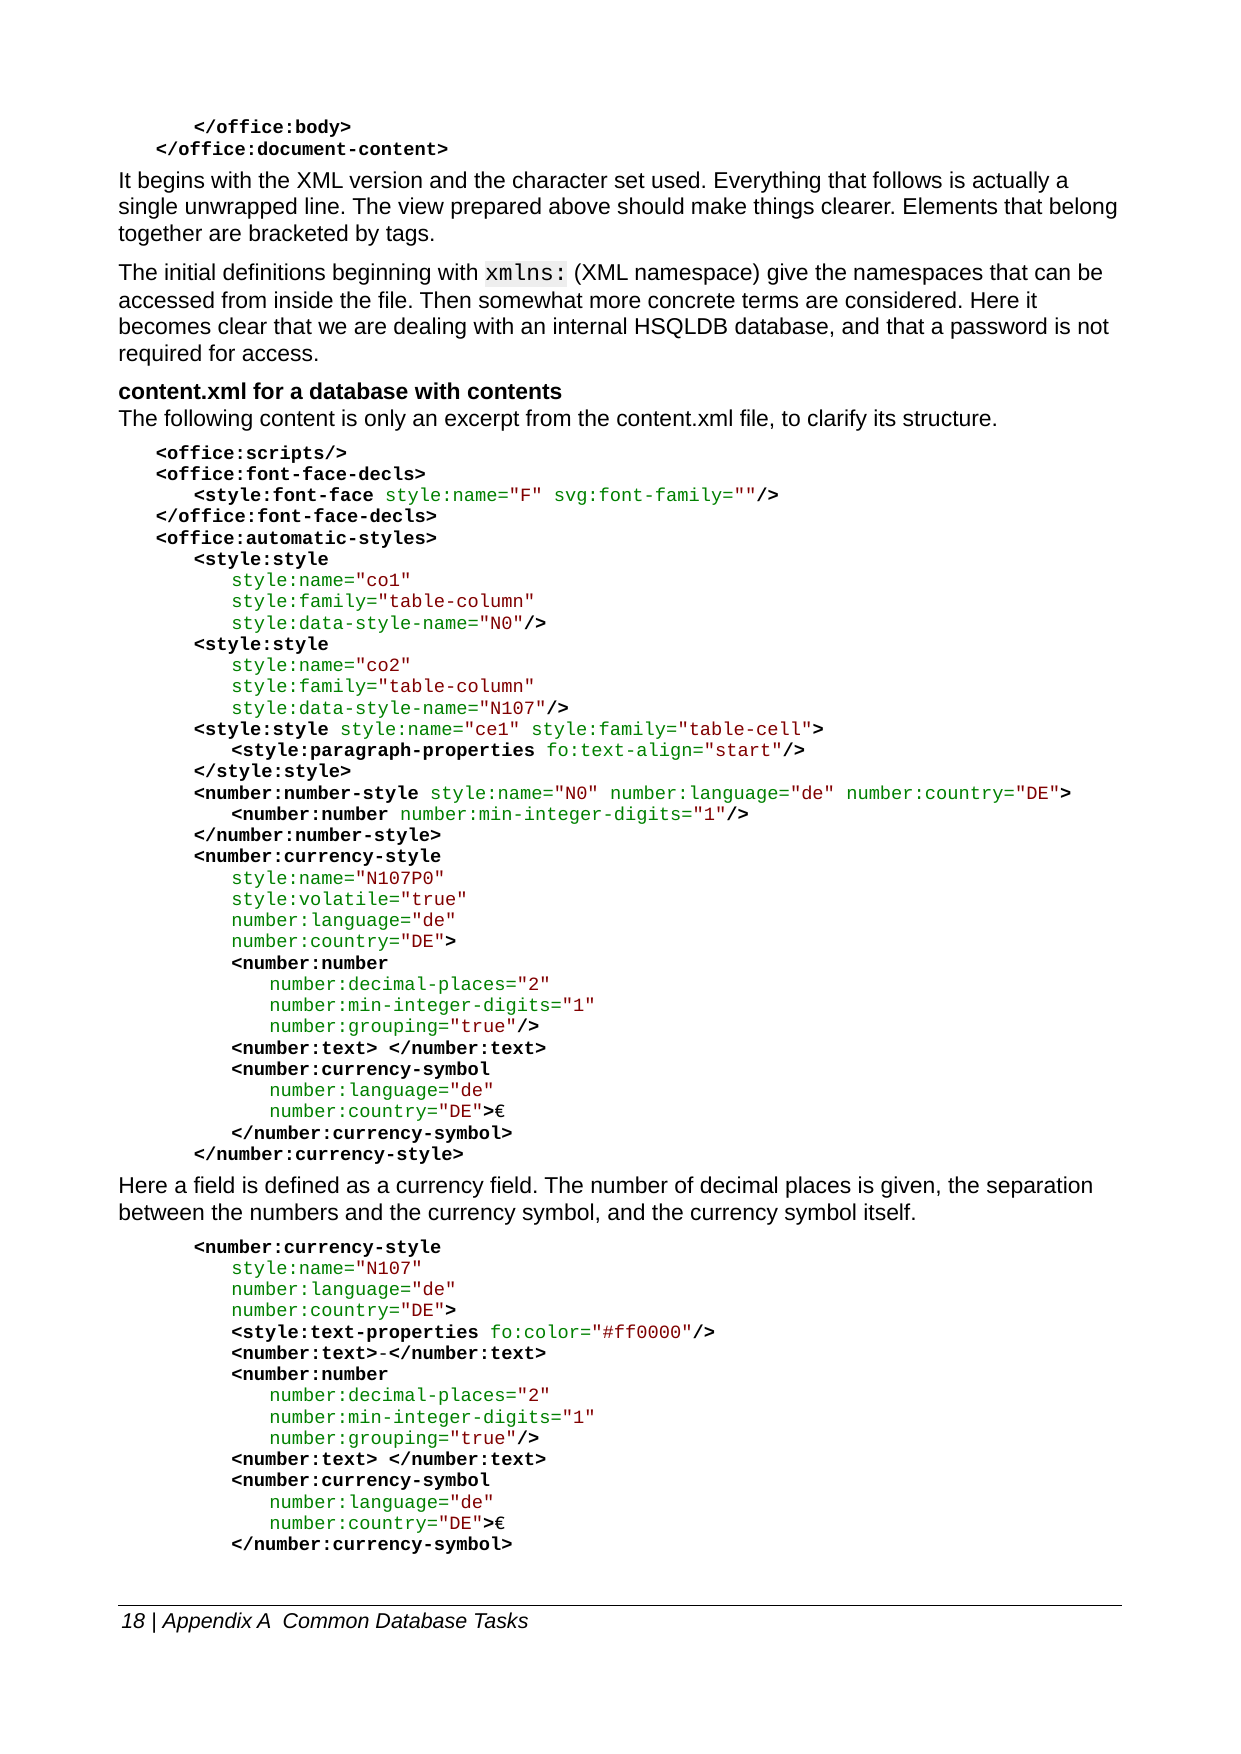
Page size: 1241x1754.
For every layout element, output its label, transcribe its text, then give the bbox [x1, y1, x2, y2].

text Here a field is defined as a currency field. The number of decimal places is given, the separation between the numbers and the currency symbol, and the currency symbol itself. [118, 1172, 1122, 1225]
text The initial definitions beginning with xmlns: (XML namespace) give the namespaces that can be accessed from inside the file. Then somewhat more concrete terms are considered. Here it becomes clear that we are dealing with an internal HSQLDB database, and that a password is not required for access. [118, 258, 1122, 366]
text It begins with the XML version and the character set used. Everything that follows is actually a single unwrapped line. The view prepared above should make things clearer. Elements that belong together are bracketed by tags. [118, 167, 1122, 246]
text </office:body> </office:document-content> [156, 118, 1122, 161]
text <number:currency-style style:name="N107" number:language="de" number:country="DE"> <style:text-properties fo:color="#ff0000"/> <number:text>-</number:text> <number:number number:decimal-places="2" number:min-integer-digits="1" number:grouping="true"/> <number:text> </number:text> <number:currency-symbol number:language="de" number:country="DE">€ </number:currency-symbol> [156, 1237, 1122, 1556]
text The following content is only an excerpt from the content.xml file, to clarify its structure. [118, 405, 1122, 431]
text content.xml for a database with contents [118, 378, 1122, 405]
text <office:scripts/> <office:font-face-decls> <style:font-face style:name="F" svg:font-family=""/> </office:font-face-decls> <office:automatic-styles> <style:style style:name="co1" style:family="table-column" style:data-style-name="N0"/> <style:style style:name="co2" style:family="table-column" style:data-style-name="N107"/> <style:style style:name="ce1" style:family="table-cell"> <style:paragraph-properties fo:text-align="start"/> </style:style> <number:number-style style:name="N0" number:language="de" number:country="DE"> <number:number number:min-integer-digits="1"/> </number:number-style> <number:currency-style style:name="N107P0" style:volatile="true" number:language="de" number:country="DE"> <number:number number:decimal-places="2" number:min-integer-digits="1" number:grouping="true"/> <number:text> </number:text> <number:currency-symbol number:language="de" number:country="DE">€ </number:currency-symbol> </number:currency-style> [156, 443, 1122, 1166]
